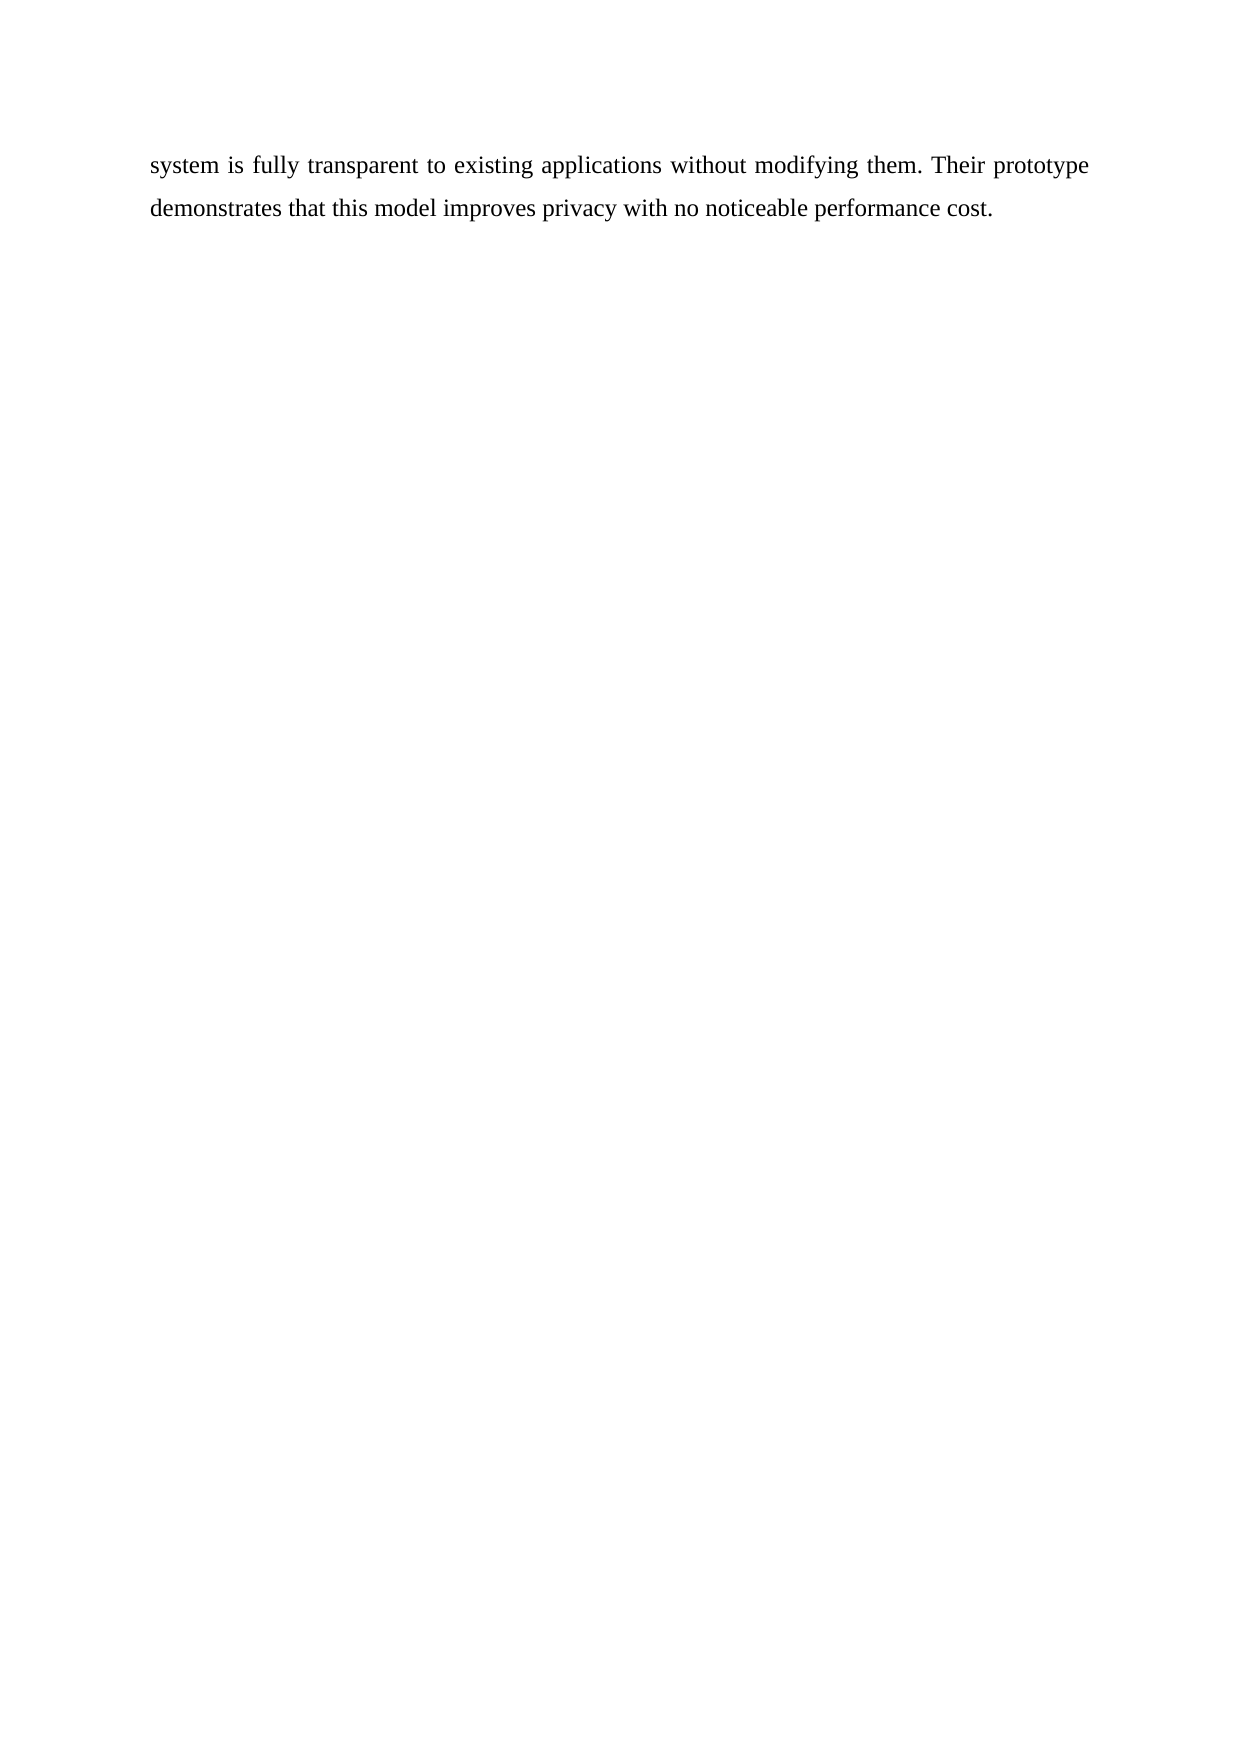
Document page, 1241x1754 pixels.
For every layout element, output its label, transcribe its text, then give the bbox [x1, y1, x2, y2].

text system is fully transparent to existing applications without modifying them. Their prototype demonstrates that this model improves privacy with no noticeable performance cost. [150, 150, 1091, 222]
